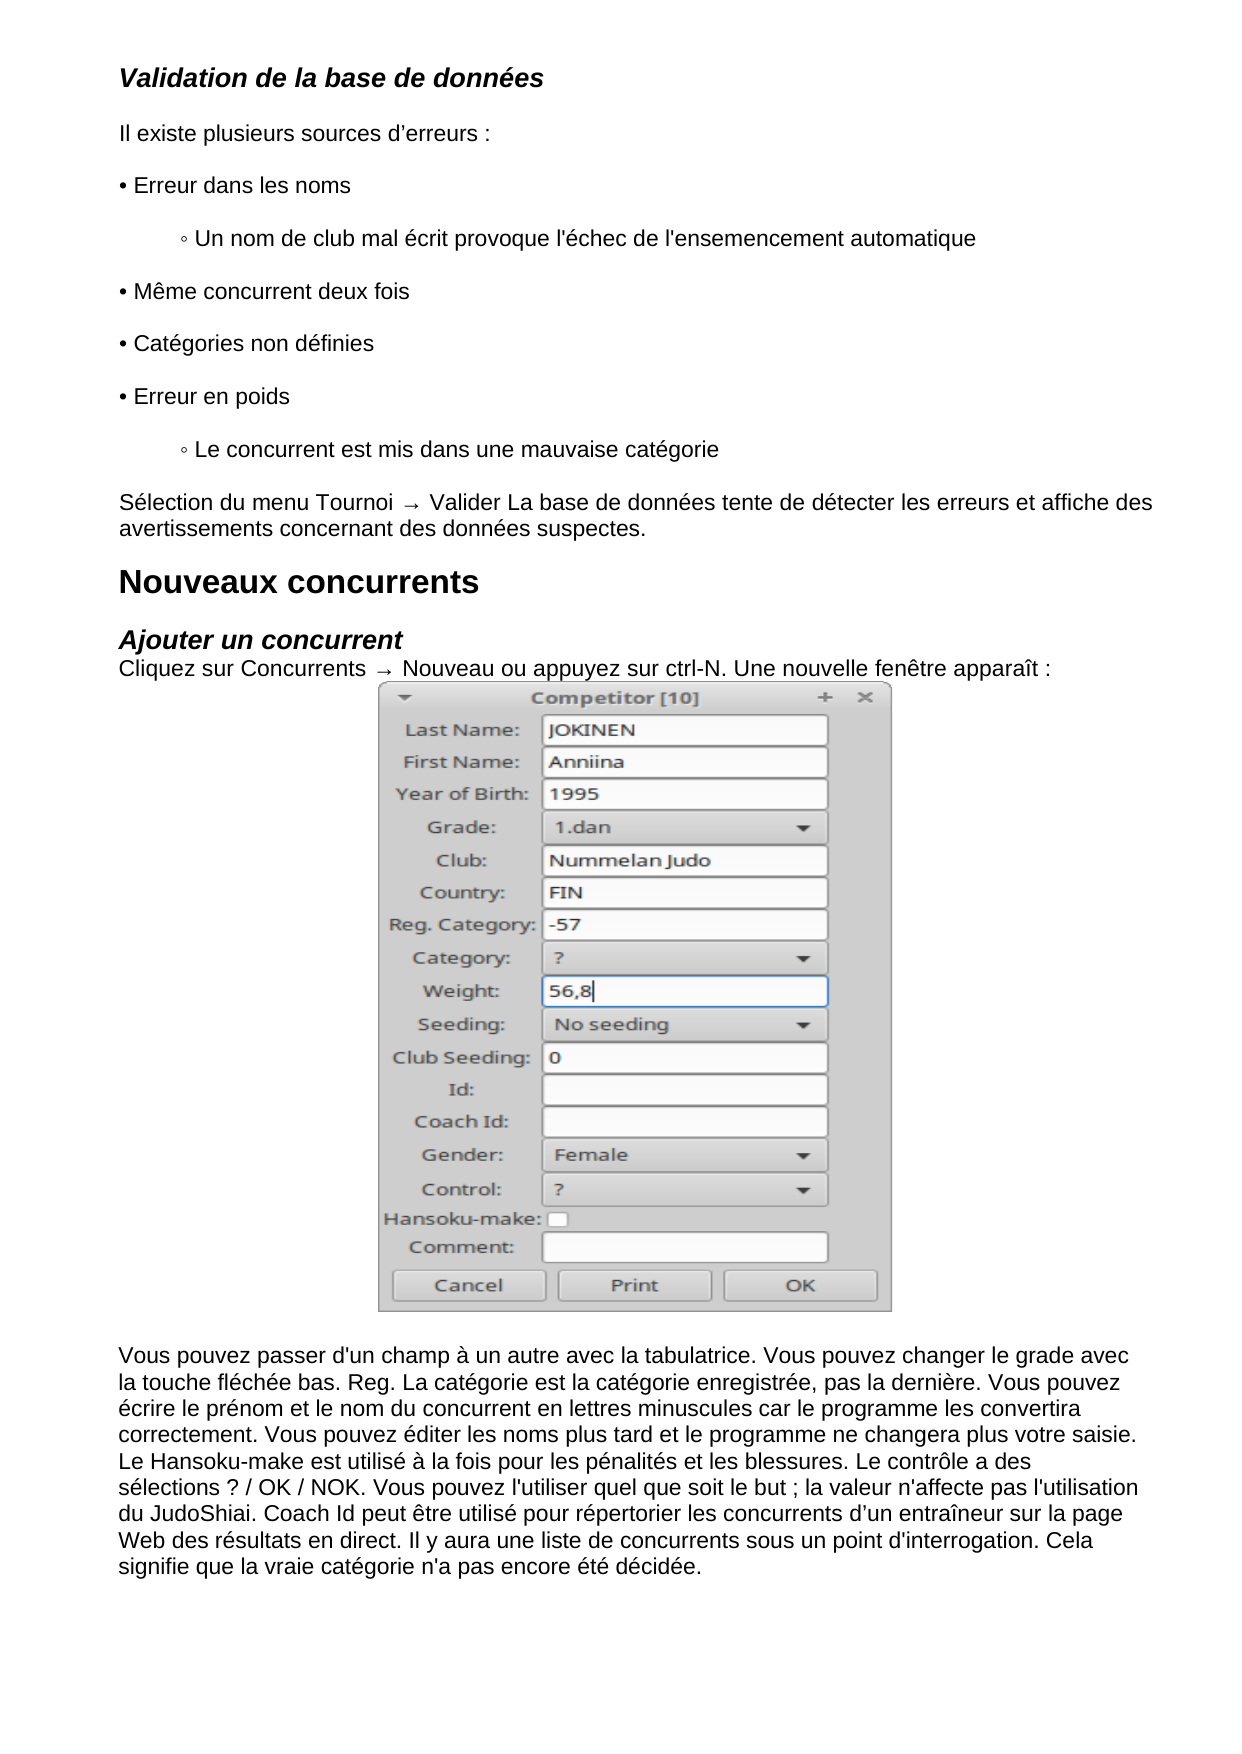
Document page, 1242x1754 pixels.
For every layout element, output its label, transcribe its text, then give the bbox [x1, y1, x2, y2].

text • Catégories non définies [119, 330, 1154, 357]
text Validation de la base de données [118, 62, 1152, 93]
text Vous pouvez passer d'un champ à un autre avec la tabulatrice. Vous pouvez changer le grade avec la touche fléchée bas. Reg. La catégorie est la catégorie enregistrée, pas la dernière. Vous pouvez écrire le prénom et le nom du concurrent en lettres minuscules car le programme les convertira correctement. Vous pouvez éditer les noms plus tard et le programme ne changera plus votre saisie. Le Hansoku-make est utilisé à la fois pour les pénalités et les blessures. Le contrôle a des sélections ? / OK / NOK. Vous pouvez l'utiliser quel que soit le but ; la valeur n'affecte pas l'utilisation du JudoShiai. Coach Id peut être utilisé pour répertorier les concurrents d’un entraîneur sur la page Web des résultats en direct. Il y aura une liste de concurrents sous un point d'interrogation. Cela signifie que la vraie catégorie n'a pas encore été décidée. [118, 1342, 1152, 1579]
text Cliquez sur Concurrents → Nouveau ou appuyez sur ctrl-N. Une nouvelle fenêtre apparaît : [118, 655, 1152, 682]
text Nouveaux concurrents [118, 562, 1152, 600]
text • Erreur en poids [119, 383, 1154, 409]
text ◦ Le concurrent est mis dans une mauvaise catégorie [119, 436, 1154, 462]
text Sélection du menu Tournoi → Valider La base de données tente de détecter les erreurs et affiche des avertissements concernant des données suspectes. [119, 488, 1154, 541]
picture [378, 681, 893, 1312]
text Ajouter un concurrent [118, 624, 1152, 655]
text Il existe plusieurs sources d’erreurs : [119, 119, 1154, 146]
text ◦ Un nom de club mal écrit provoque l'échec de l'ensemencement automatique [119, 225, 1154, 251]
text • Même concurrent deux fois [119, 278, 1154, 304]
text • Erreur dans les noms [119, 172, 1154, 198]
